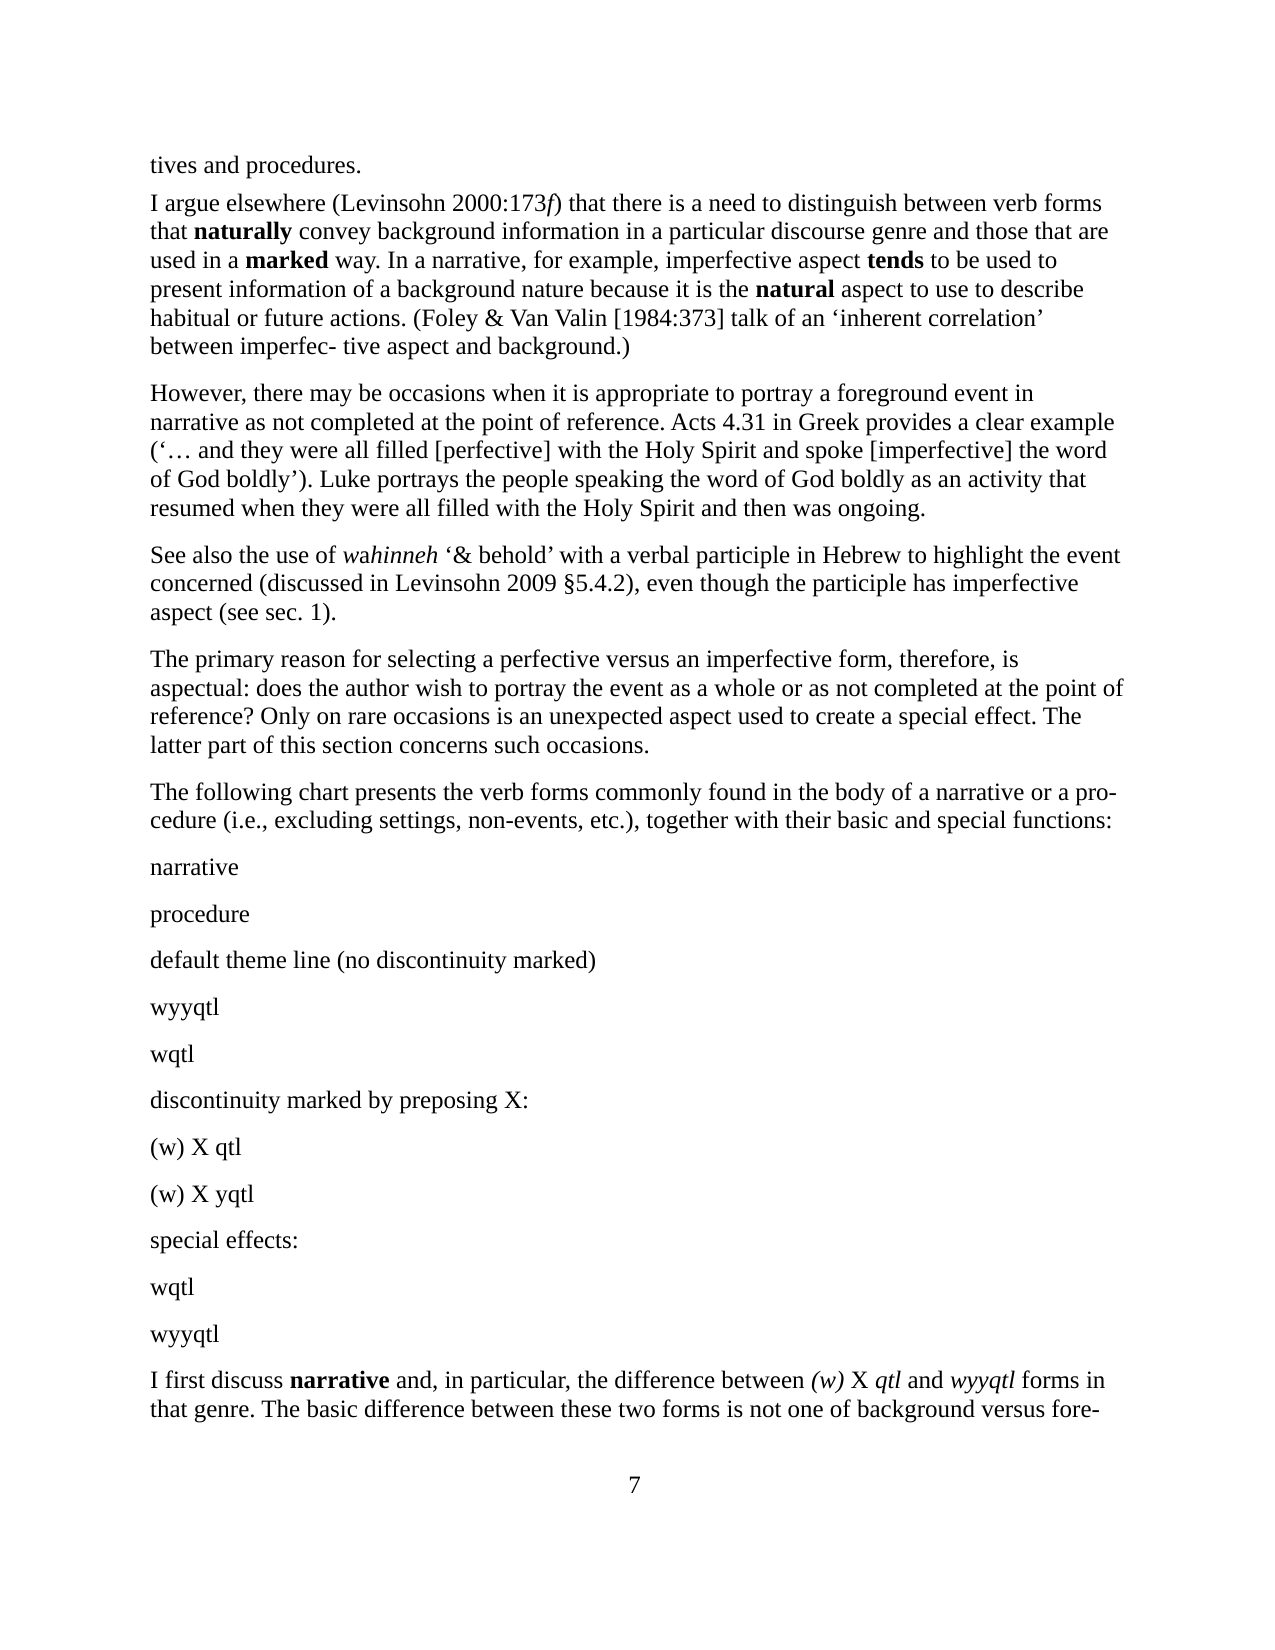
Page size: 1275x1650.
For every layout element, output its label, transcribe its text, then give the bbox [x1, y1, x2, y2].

text The primary reason for selecting a perfective versus an imperfective form, therefore, is aspectual: does the author wish to portray the event as a whole or as not completed at the point of reference? Only on rare occasions is an unexpected aspect used to create a special effect. The latter part of this section concerns such occasions. [150, 644, 1125, 759]
text wqtl [150, 1039, 1125, 1068]
text default theme line (no discontinuity marked) [150, 946, 1125, 974]
text (w) X qtl [150, 1132, 1125, 1161]
text procedure [150, 899, 1125, 928]
text wyyqtl [150, 1319, 1125, 1348]
text (w) X yqtl [150, 1179, 1125, 1208]
text wyyqtl [150, 992, 1125, 1021]
text I argue elsewhere (Levinsohn 2000:173f) that there is a need to distinguish between verb forms that naturally convey background information in a particular discourse genre and those that are used in a marked way. In a narrative, for example, imperfective aspect tends to be used to present information of a background nature because it is the natural aspect to use to describe habitual or future actions. (Foley & Van Valin [1984:373] talk of an ‘inherent correlation’ between imperfec- tive aspect and background.) [150, 188, 1125, 360]
text special effects: [150, 1226, 1125, 1254]
text See also the use of wahinneh ‘& behold’ with a verbal participle in Hebrew to highlight the event concerned (discussed in Levinsohn 2009 §5.4.2), even though the participle has imperfective aspect (see sec. 1). [150, 540, 1125, 626]
text However, there may be occasions when it is appropriate to portray a foreground event in narrative as not completed at the point of reference. Acts 4.31 in Greek provides a clear example (‘… and they were all filled [perfective] with the Holy Spirit and spoke [imperfective] the word of God boldly’). Luke portrays the people speaking the word of God boldly as an activity that resumed when they were all filled with the Holy Spirit and then was ongoing. [150, 378, 1125, 522]
text The following chart presents the verb forms commonly found in the body of a narrative or a pro- cedure (i.e., excluding settings, non-events, etc.), together with their basic and special functions: [150, 777, 1125, 834]
text tives and procedures. [150, 150, 1125, 179]
text narrative [150, 852, 1125, 881]
text discontinuity marked by preposing X: [150, 1086, 1125, 1114]
text wqtl [150, 1272, 1125, 1301]
text I first discuss narrative and, in particular, the difference between (w) X qtl and wyyqtl forms in that genre. The basic difference between these two forms is not one of background versus fore- [150, 1366, 1125, 1423]
